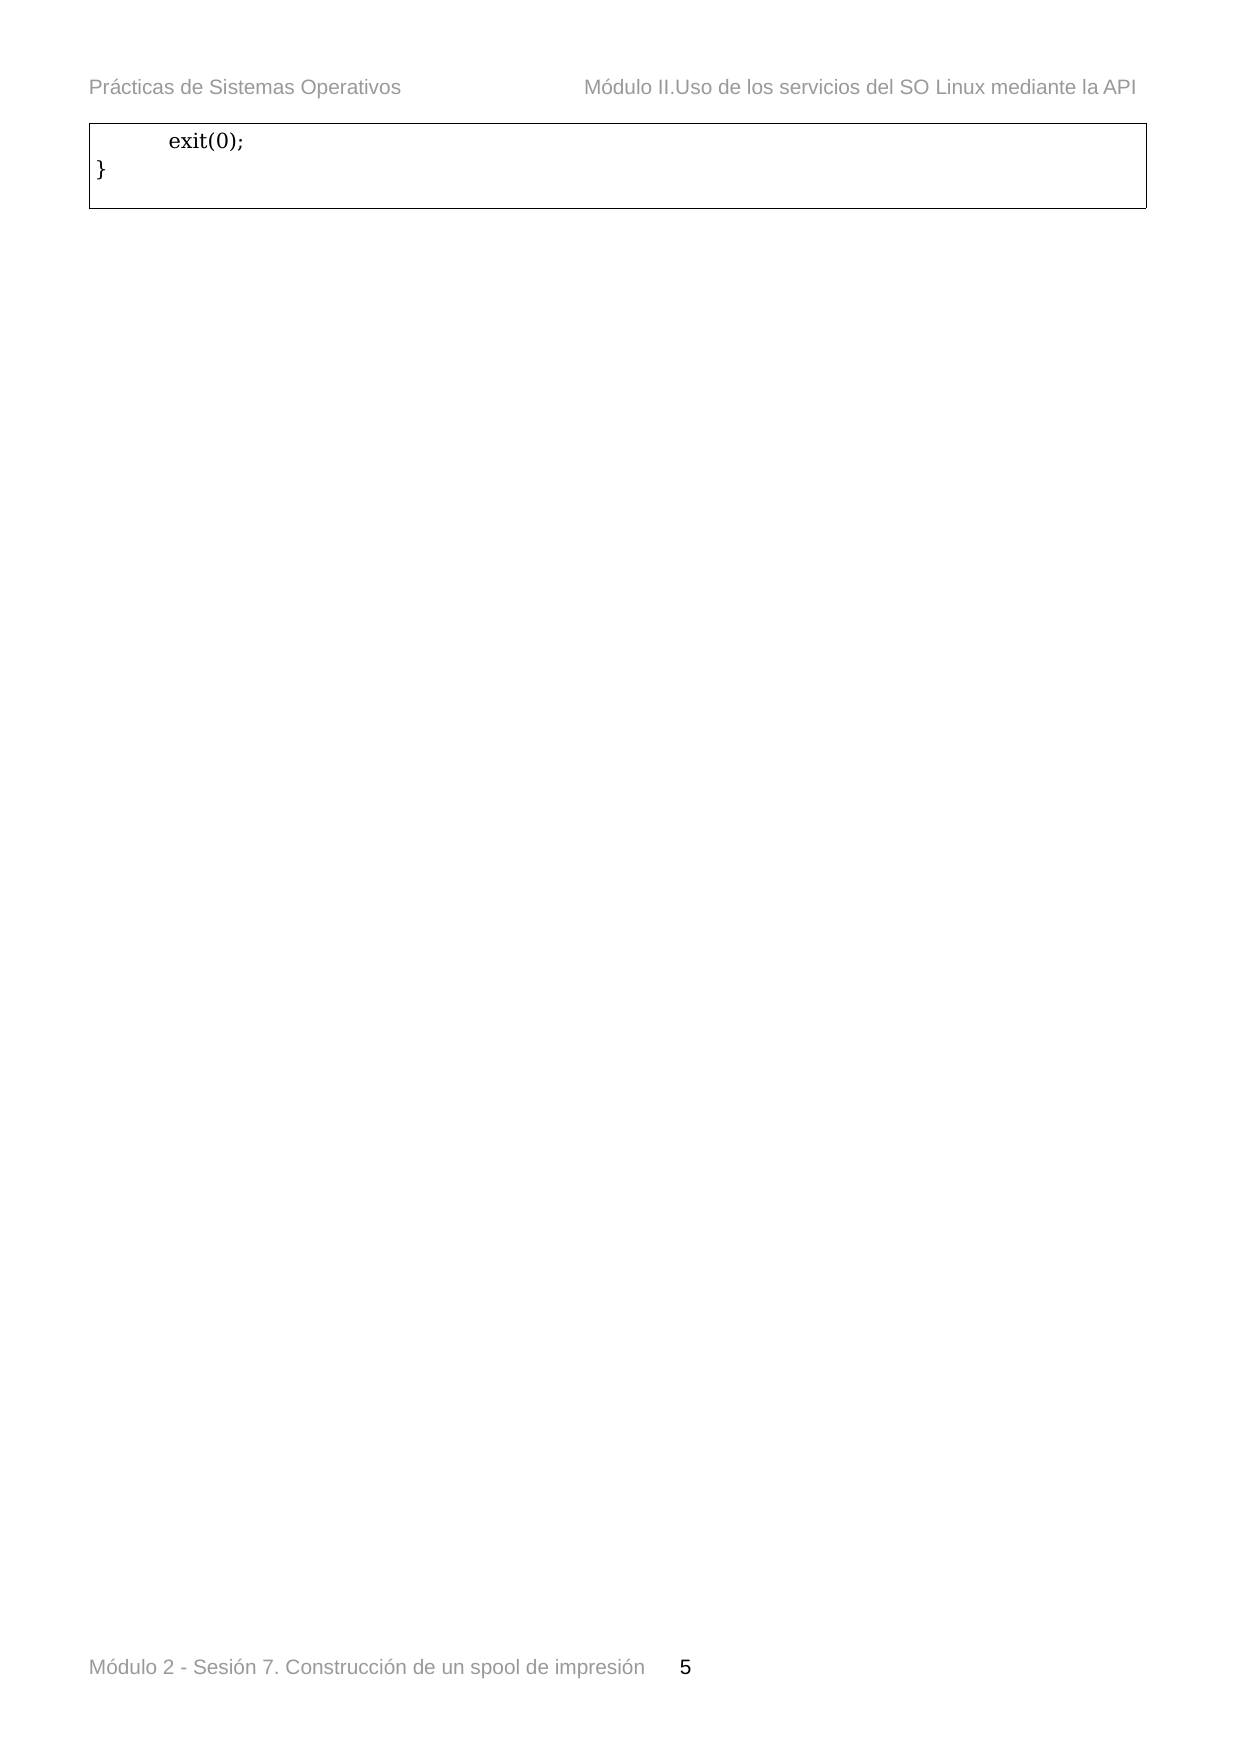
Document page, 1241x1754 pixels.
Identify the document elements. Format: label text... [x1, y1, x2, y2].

table_header exit(0); } [90, 124, 1146, 208]
